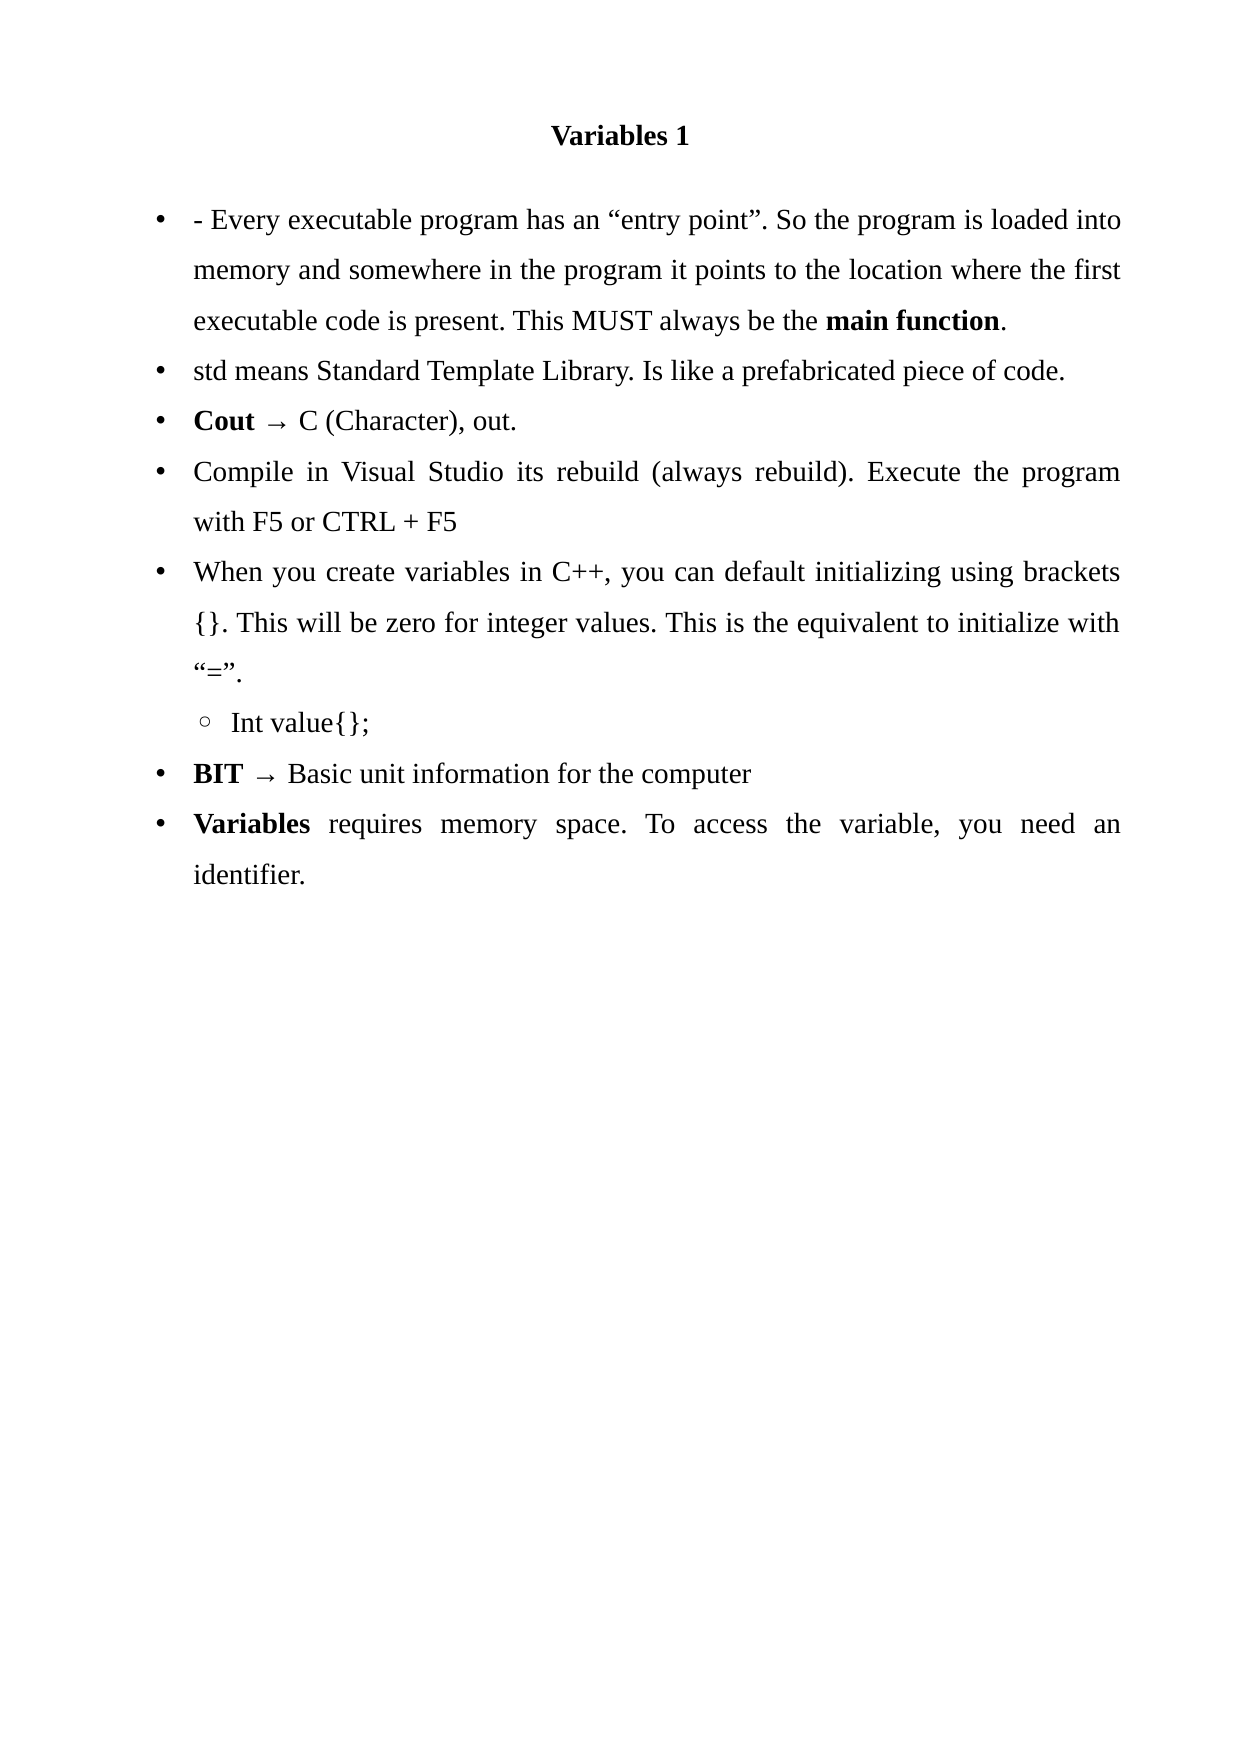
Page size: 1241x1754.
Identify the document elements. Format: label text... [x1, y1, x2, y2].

text Variables 1 [118, 118, 1122, 152]
list Int value{}; [193, 706, 1122, 739]
list Variables requires memory space. To access the variable, you need an identifier. [156, 806, 1122, 890]
list - Every executable program has an “entry point”. So the program is loaded into memory and somewhere in the program it points to the location where the first executable code is present. This MUST always be the main function. [156, 202, 1122, 336]
list When you create variables in C++, you can default initializing using brackets {}. This will be zero for integer values. This is the equivalent to initialize with “=”. [156, 554, 1122, 689]
list Cout → C (Character), out. [156, 403, 1122, 437]
list Compile in Visual Studio its rebuild (always rebuild). Execute the program with F5 or CTRL + F5 [156, 454, 1122, 538]
list BIT → Basic unit information for the computer [156, 756, 1122, 790]
list std means Standard Template Library. Is like a prefabricated piece of code. [156, 353, 1122, 387]
